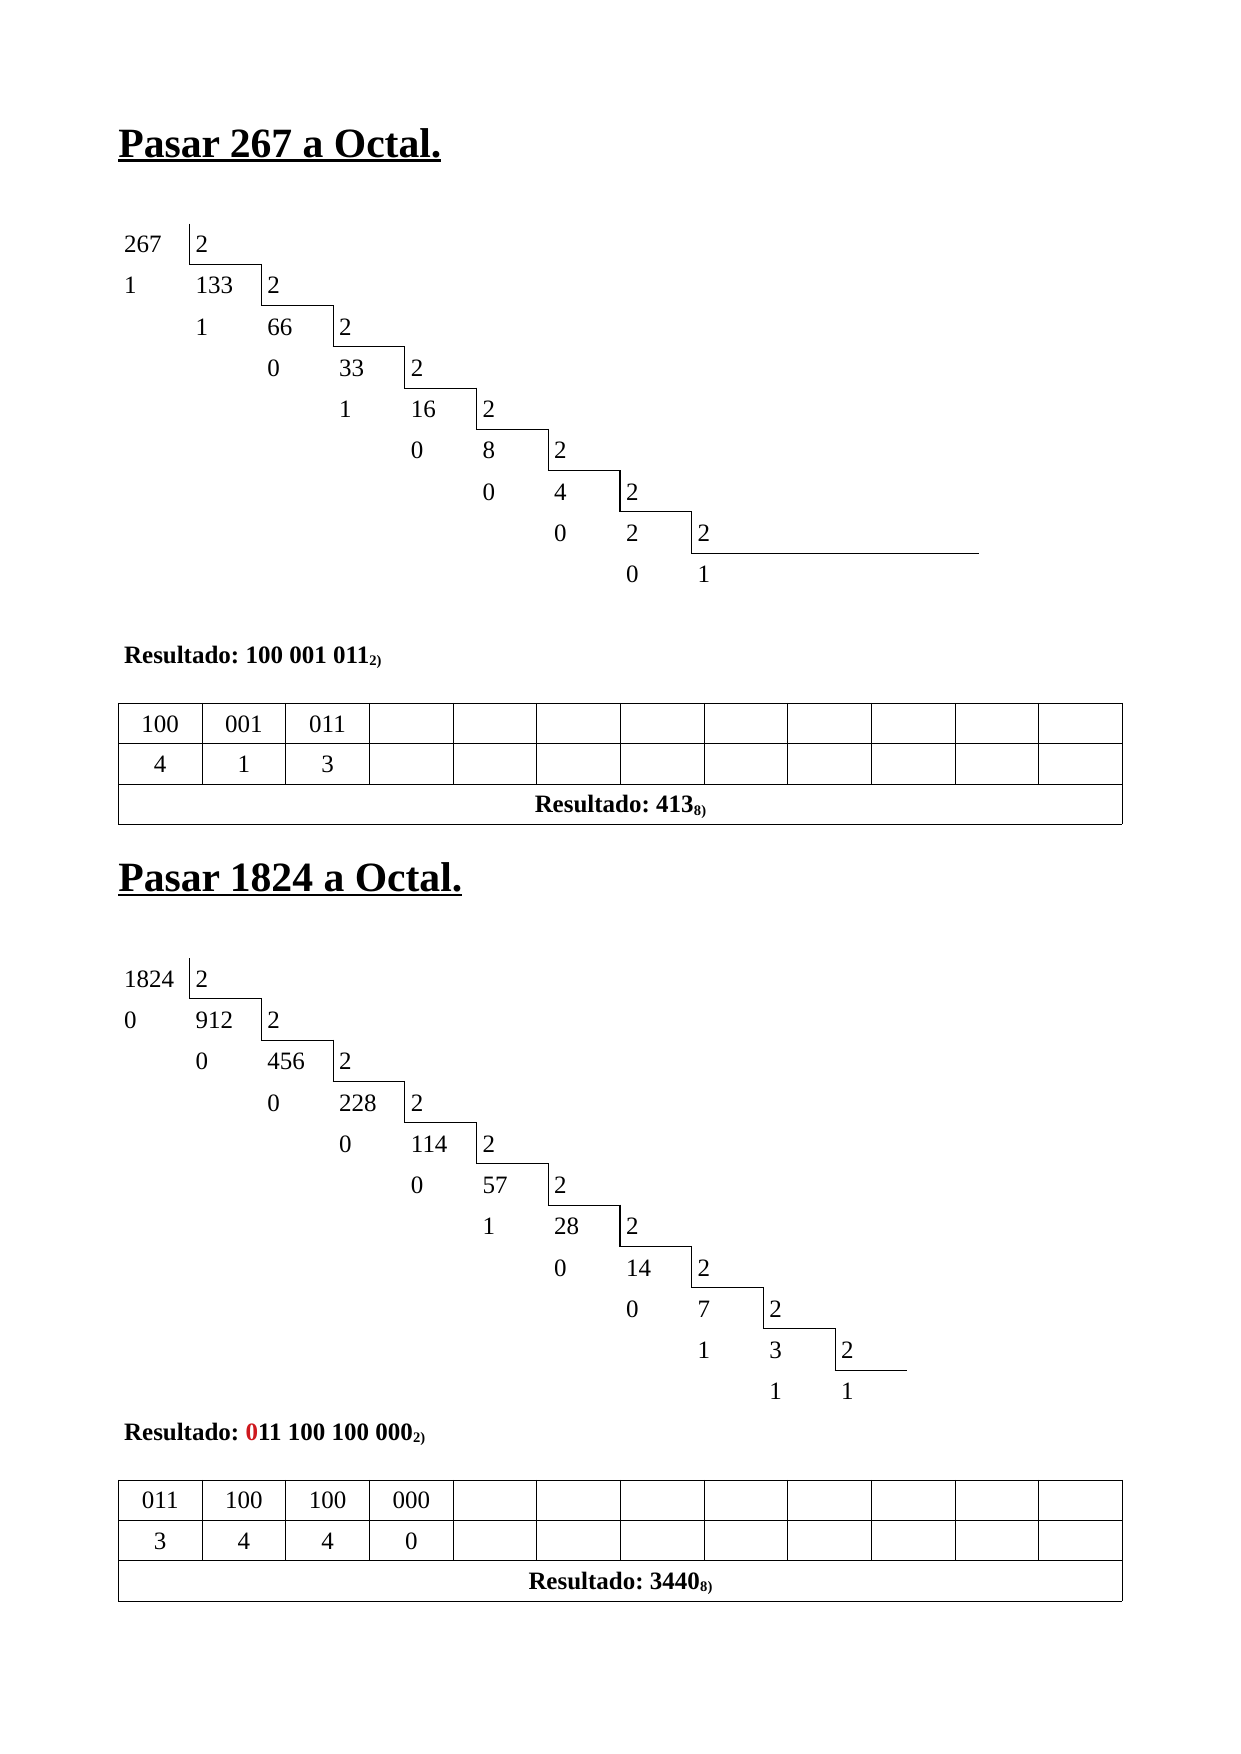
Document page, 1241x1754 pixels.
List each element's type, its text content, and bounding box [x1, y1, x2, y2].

table_cell [620, 1370, 692, 1411]
table_cell [620, 594, 692, 634]
table_cell 0 [477, 470, 548, 511]
table_cell [477, 1328, 548, 1369]
table_cell Resultado: 011 100 100 0002) [118, 1411, 692, 1451]
table_cell [333, 1287, 405, 1328]
table_header [621, 704, 704, 743]
table_cell [692, 1122, 763, 1163]
table_cell [835, 1040, 907, 1081]
table_cell 3 [119, 1521, 202, 1560]
table_cell 4 [286, 1521, 369, 1560]
table_header 1824 [118, 958, 189, 998]
table_header [405, 224, 477, 264]
table_cell [118, 470, 190, 511]
table_header 011 [286, 704, 369, 743]
table_cell [692, 1411, 763, 1451]
table_cell [118, 511, 190, 552]
table_header [907, 958, 978, 998]
table_cell [477, 346, 548, 387]
table_cell 2 [620, 512, 691, 552]
table_cell [1050, 470, 1122, 511]
table_header [548, 224, 620, 264]
table_cell [118, 1122, 190, 1163]
table_cell [333, 553, 405, 594]
table_cell [333, 594, 405, 634]
table_cell [835, 388, 907, 429]
table_cell [979, 1287, 1050, 1328]
table_cell 114 [405, 1123, 476, 1163]
table_cell 0 [190, 1040, 261, 1081]
table_cell [405, 1370, 477, 1411]
table_cell [763, 1246, 835, 1287]
table_cell 2 [477, 388, 548, 429]
table_cell [956, 744, 1038, 783]
table_cell [692, 594, 763, 634]
table_cell [333, 470, 405, 511]
table_cell [333, 264, 405, 305]
table_cell [548, 1122, 620, 1163]
table_cell [1050, 429, 1122, 470]
table_cell [405, 1287, 477, 1328]
table_cell [621, 744, 704, 783]
table_cell 2 [262, 998, 333, 1039]
table_cell [979, 1040, 1050, 1081]
table_cell [835, 1246, 907, 1287]
table_cell [118, 346, 190, 387]
table_header [763, 224, 835, 264]
table_cell [477, 1081, 548, 1122]
table_cell [405, 1040, 477, 1081]
table_cell [118, 1246, 190, 1287]
table_cell [907, 1081, 978, 1122]
table_header 2 [190, 958, 261, 998]
table_cell [1050, 1205, 1122, 1246]
table_cell [477, 1287, 548, 1328]
table_cell 133 [190, 265, 261, 305]
table_cell [835, 998, 907, 1039]
table_header [788, 704, 871, 743]
table_cell [333, 1163, 405, 1204]
table_cell [835, 470, 907, 511]
table_cell 0 [548, 1246, 620, 1287]
table_header [692, 958, 763, 998]
table_cell 0 [405, 1163, 477, 1204]
table_cell 3 [286, 744, 369, 783]
table_cell [692, 305, 763, 346]
table_cell 456 [261, 1041, 333, 1081]
table_cell [370, 744, 453, 783]
table_cell 2 [692, 1246, 763, 1287]
table_cell 66 [261, 306, 333, 346]
table_cell [692, 1081, 763, 1122]
table_cell [405, 1205, 477, 1246]
table_cell [907, 264, 978, 305]
table_cell [835, 634, 907, 674]
table_cell 4 [548, 471, 619, 511]
table_header [477, 224, 548, 264]
table_cell [907, 1163, 978, 1204]
table_header [788, 1481, 871, 1520]
table_cell 2 [692, 511, 763, 552]
table_cell [118, 594, 190, 634]
table_header [956, 704, 1038, 743]
table_cell [190, 1370, 261, 1411]
table_cell [118, 1287, 190, 1328]
table_cell [1050, 305, 1122, 346]
table_cell 14 [620, 1247, 691, 1287]
table_cell [261, 1205, 333, 1246]
table_header [835, 958, 907, 998]
table_cell [190, 429, 261, 470]
table_cell [1050, 346, 1122, 387]
table_cell 4 [203, 1521, 285, 1560]
table_cell [979, 634, 1050, 674]
table_cell 1 [692, 554, 763, 594]
table_cell [620, 264, 692, 305]
table_cell [705, 1521, 787, 1560]
table_cell [1050, 1328, 1122, 1369]
table_cell [537, 1521, 620, 1560]
table_cell 2 [764, 1287, 835, 1328]
table_cell [1050, 264, 1122, 305]
table_cell 28 [548, 1206, 619, 1246]
table_cell 0 [620, 1287, 692, 1328]
table_header [405, 958, 477, 998]
table_cell [333, 1205, 405, 1246]
table_cell [620, 998, 692, 1039]
table_cell [979, 264, 1050, 305]
table_header [692, 224, 763, 264]
table_cell [956, 1521, 1038, 1560]
table_cell [835, 264, 907, 305]
table_cell 3 [763, 1329, 835, 1369]
table_cell [907, 511, 978, 552]
table_cell [621, 1521, 704, 1560]
table_cell 0 [548, 511, 620, 552]
table_cell [261, 1246, 333, 1287]
table_cell [118, 1205, 190, 1246]
table_header [333, 958, 405, 998]
table_header 000 [370, 1481, 453, 1520]
table_cell [1050, 1081, 1122, 1122]
table_cell 0 [333, 1122, 405, 1163]
table_cell [333, 429, 405, 470]
table_header 100 [119, 704, 202, 743]
table_cell [763, 264, 835, 305]
table_cell [763, 346, 835, 387]
table_cell [692, 1163, 763, 1204]
table_cell [261, 594, 333, 634]
table_cell [907, 346, 978, 387]
table_cell [405, 264, 477, 305]
table_cell [835, 594, 907, 634]
table_header [620, 958, 692, 998]
table_header [705, 704, 787, 743]
table_cell 2 [549, 1163, 620, 1204]
table_cell [907, 305, 978, 346]
table_cell [907, 634, 978, 674]
table_cell [405, 1328, 477, 1369]
table_cell [1050, 1040, 1122, 1081]
table_header [261, 224, 333, 264]
table_cell 2 [334, 1040, 405, 1081]
table_cell [692, 388, 763, 429]
table_header [621, 1481, 704, 1520]
table_cell Resultado: 100 001 0112) [118, 634, 692, 674]
table_cell [477, 264, 548, 305]
table_header [261, 958, 333, 998]
table_cell [620, 305, 692, 346]
table_cell [454, 1521, 536, 1560]
table_cell [763, 1205, 835, 1246]
table_cell Resultado: 4138) [119, 785, 1122, 824]
table_cell [477, 553, 548, 594]
table_cell [835, 1205, 907, 1246]
table_cell 0 [620, 553, 692, 594]
table_cell [692, 1040, 763, 1081]
text Pasar 1824 a Octal. [118, 853, 1122, 901]
table_cell [620, 388, 692, 429]
table_cell [907, 1370, 978, 1411]
table_cell [118, 1081, 190, 1122]
table_cell 4 [119, 744, 202, 783]
table_cell [405, 553, 477, 594]
table_cell [692, 346, 763, 387]
table_cell [763, 429, 835, 470]
table_cell [537, 744, 620, 783]
table_cell [333, 1246, 405, 1287]
table_cell [405, 470, 477, 511]
table_cell [763, 388, 835, 429]
table_cell [333, 1370, 405, 1411]
table_cell [190, 1163, 261, 1204]
table_cell [692, 998, 763, 1039]
table_cell [979, 305, 1050, 346]
table_cell [763, 998, 835, 1039]
table_cell [118, 1163, 190, 1204]
table_cell [979, 1246, 1050, 1287]
table_cell [835, 554, 907, 594]
table_cell [979, 1328, 1050, 1369]
table_cell [763, 554, 835, 594]
table_cell [548, 346, 620, 387]
table_header 267 [118, 224, 189, 264]
table_cell [118, 1040, 190, 1081]
table_cell [692, 634, 763, 674]
table_header [333, 224, 405, 264]
text Pasar 267 a Octal. [118, 118, 1122, 166]
table_cell [979, 1122, 1050, 1163]
table_cell [261, 511, 333, 552]
table_cell [261, 388, 333, 429]
table_cell [1050, 1370, 1122, 1411]
table_header [1050, 958, 1122, 998]
table_header [705, 1481, 787, 1520]
table_cell 2 [405, 346, 477, 387]
table_cell [692, 1370, 763, 1411]
table_cell [261, 470, 333, 511]
table_cell [477, 998, 548, 1039]
table_cell [835, 305, 907, 346]
table_cell [190, 388, 261, 429]
table_cell [405, 594, 477, 634]
table_cell [454, 744, 536, 783]
table_cell [763, 594, 835, 634]
table_cell [979, 1205, 1050, 1246]
table_cell 0 [370, 1521, 453, 1560]
table_cell [1050, 388, 1122, 429]
table_cell [477, 305, 548, 346]
table_cell [405, 511, 477, 552]
table_cell [190, 1205, 261, 1246]
table_cell [835, 1287, 907, 1328]
table_header [763, 958, 835, 998]
table_header [979, 224, 1050, 264]
table_cell 16 [405, 389, 476, 429]
table_cell 0 [261, 1081, 333, 1122]
table_cell [190, 1328, 261, 1369]
table_cell [979, 1163, 1050, 1204]
table_cell [548, 1040, 620, 1081]
table_cell 228 [333, 1082, 404, 1122]
table_cell [907, 1328, 978, 1369]
table_cell [118, 305, 190, 346]
table_cell 1 [477, 1205, 548, 1246]
table_cell [405, 1246, 477, 1287]
table_cell [405, 305, 477, 346]
table_header [956, 1481, 1038, 1520]
table_cell [692, 470, 763, 511]
table_cell [835, 429, 907, 470]
table_cell [1039, 744, 1122, 783]
table_cell [907, 1246, 978, 1287]
table_cell [763, 1163, 835, 1204]
table_cell [907, 470, 978, 511]
table_cell [979, 388, 1050, 429]
table_cell [907, 1205, 978, 1246]
table_cell [548, 1328, 620, 1369]
table_header [537, 704, 620, 743]
table_cell [118, 429, 190, 470]
table_cell [477, 1370, 548, 1411]
table_cell [979, 998, 1050, 1039]
table_cell 57 [477, 1164, 548, 1204]
table_cell 0 [261, 346, 333, 387]
table_cell [548, 1081, 620, 1122]
table_cell [692, 264, 763, 305]
table_cell [118, 1328, 190, 1369]
table_header [454, 704, 536, 743]
table_cell 1 [333, 388, 405, 429]
table_cell [190, 346, 261, 387]
table_cell [1050, 1411, 1122, 1451]
table_cell [979, 346, 1050, 387]
table_cell [190, 553, 261, 594]
table_cell [872, 1521, 955, 1560]
table_cell 1 [692, 1328, 763, 1369]
table_cell [620, 429, 692, 470]
table_cell 2 [262, 264, 333, 305]
table_cell [261, 553, 333, 594]
table_cell [763, 1040, 835, 1081]
table_cell [1039, 1521, 1122, 1560]
table_cell 2 [836, 1328, 907, 1369]
table_cell 33 [333, 347, 404, 387]
table_header [979, 958, 1050, 998]
table_cell [835, 346, 907, 387]
table_cell [190, 1081, 261, 1122]
table_header 011 [119, 1481, 202, 1520]
table_cell [548, 388, 620, 429]
table_cell [548, 305, 620, 346]
table_cell [763, 1122, 835, 1163]
table_cell 0 [118, 998, 190, 1039]
table_cell [979, 429, 1050, 470]
table_cell [548, 594, 620, 634]
table_cell [548, 553, 620, 594]
table_cell [1050, 594, 1122, 634]
table_cell [477, 511, 548, 552]
table_cell [1050, 1122, 1122, 1163]
table_header 100 [286, 1481, 369, 1520]
table_cell [907, 429, 978, 470]
table_cell 912 [190, 999, 261, 1039]
table_header [835, 224, 907, 264]
table_cell [548, 1287, 620, 1328]
table_cell [835, 1122, 907, 1163]
table_cell 7 [692, 1288, 763, 1328]
table_cell [763, 305, 835, 346]
table_cell [979, 511, 1050, 552]
table_cell [261, 1328, 333, 1369]
table_cell [261, 429, 333, 470]
table_cell [1050, 1163, 1122, 1204]
table_cell [190, 511, 261, 552]
table_cell [477, 594, 548, 634]
table_cell [788, 744, 871, 783]
table_cell [763, 1081, 835, 1122]
table_header 2 [190, 224, 261, 264]
table_cell [333, 1328, 405, 1369]
table_cell [548, 1370, 620, 1411]
table_header [370, 704, 453, 743]
table_header [1039, 704, 1122, 743]
table_cell [788, 1521, 871, 1560]
table_cell [118, 553, 190, 594]
table_cell [979, 470, 1050, 511]
table_cell [548, 264, 620, 305]
table_cell [1050, 511, 1122, 552]
table_header [1039, 1481, 1122, 1520]
table_cell [620, 346, 692, 387]
table_cell [907, 1287, 978, 1328]
table_header 100 [203, 1481, 285, 1520]
table_cell [835, 511, 907, 552]
table_cell [835, 1411, 907, 1451]
table_cell [118, 388, 190, 429]
table_cell [705, 744, 787, 783]
table_cell [979, 1411, 1050, 1451]
table_header [872, 1481, 955, 1520]
table_cell [118, 1370, 190, 1411]
table_header [907, 224, 978, 264]
table_cell 1 [763, 1370, 835, 1411]
table_cell [548, 998, 620, 1039]
table_header 001 [203, 704, 285, 743]
table_cell [872, 744, 955, 783]
table_header [477, 958, 548, 998]
table_cell [979, 553, 1050, 594]
table_header [1050, 224, 1122, 264]
table_cell [620, 1040, 692, 1081]
table_cell [261, 1163, 333, 1204]
table_cell [763, 1411, 835, 1451]
table_cell [261, 1370, 333, 1411]
table_cell [907, 1040, 978, 1081]
table_cell [1050, 998, 1122, 1039]
table_cell [620, 1122, 692, 1163]
table_cell [261, 1122, 333, 1163]
table_cell 2 [334, 305, 405, 346]
table_cell [692, 429, 763, 470]
table_cell [190, 1122, 261, 1163]
table_cell [979, 594, 1050, 634]
table_cell 1 [203, 744, 285, 783]
table_cell [1050, 1246, 1122, 1287]
table_cell [835, 1163, 907, 1204]
table_cell [477, 1246, 548, 1287]
table_cell [333, 511, 405, 552]
table_cell 2 [477, 1122, 548, 1163]
table_cell [907, 388, 978, 429]
table_cell [405, 998, 477, 1039]
table_header [537, 1481, 620, 1520]
table_cell [979, 1370, 1050, 1411]
table_cell 2 [549, 429, 620, 470]
table_cell 8 [477, 430, 548, 470]
table_cell [763, 634, 835, 674]
table_cell [620, 1328, 692, 1369]
table_cell 1 [835, 1371, 907, 1411]
table_cell Resultado: 34408) [119, 1561, 1122, 1601]
table_cell [190, 594, 261, 634]
table_header [454, 1481, 536, 1520]
table_cell [979, 1081, 1050, 1122]
table_cell 2 [621, 1205, 692, 1246]
table_cell [907, 1122, 978, 1163]
table_cell [1050, 1287, 1122, 1328]
table_cell [190, 1287, 261, 1328]
table_cell [333, 998, 405, 1039]
table_cell [261, 1287, 333, 1328]
table_cell [477, 1040, 548, 1081]
table_header [620, 224, 692, 264]
table_cell [620, 1081, 692, 1122]
table_header [548, 958, 620, 998]
table_cell [907, 998, 978, 1039]
table_cell [907, 594, 978, 634]
table_cell [190, 1246, 261, 1287]
table_cell [620, 1163, 692, 1204]
table_cell [835, 1081, 907, 1122]
table_cell [763, 511, 835, 552]
table_cell [692, 1205, 763, 1246]
table_cell 1 [190, 305, 261, 346]
table_cell [190, 470, 261, 511]
table_cell 2 [621, 470, 692, 511]
table_header [872, 704, 955, 743]
table_cell [1050, 553, 1122, 594]
table_cell 1 [118, 264, 190, 305]
table_cell 0 [405, 429, 477, 470]
table_cell [763, 470, 835, 511]
table_cell 2 [405, 1081, 477, 1122]
table_cell [907, 554, 978, 594]
table_cell [1050, 634, 1122, 674]
table_cell [907, 1411, 978, 1451]
